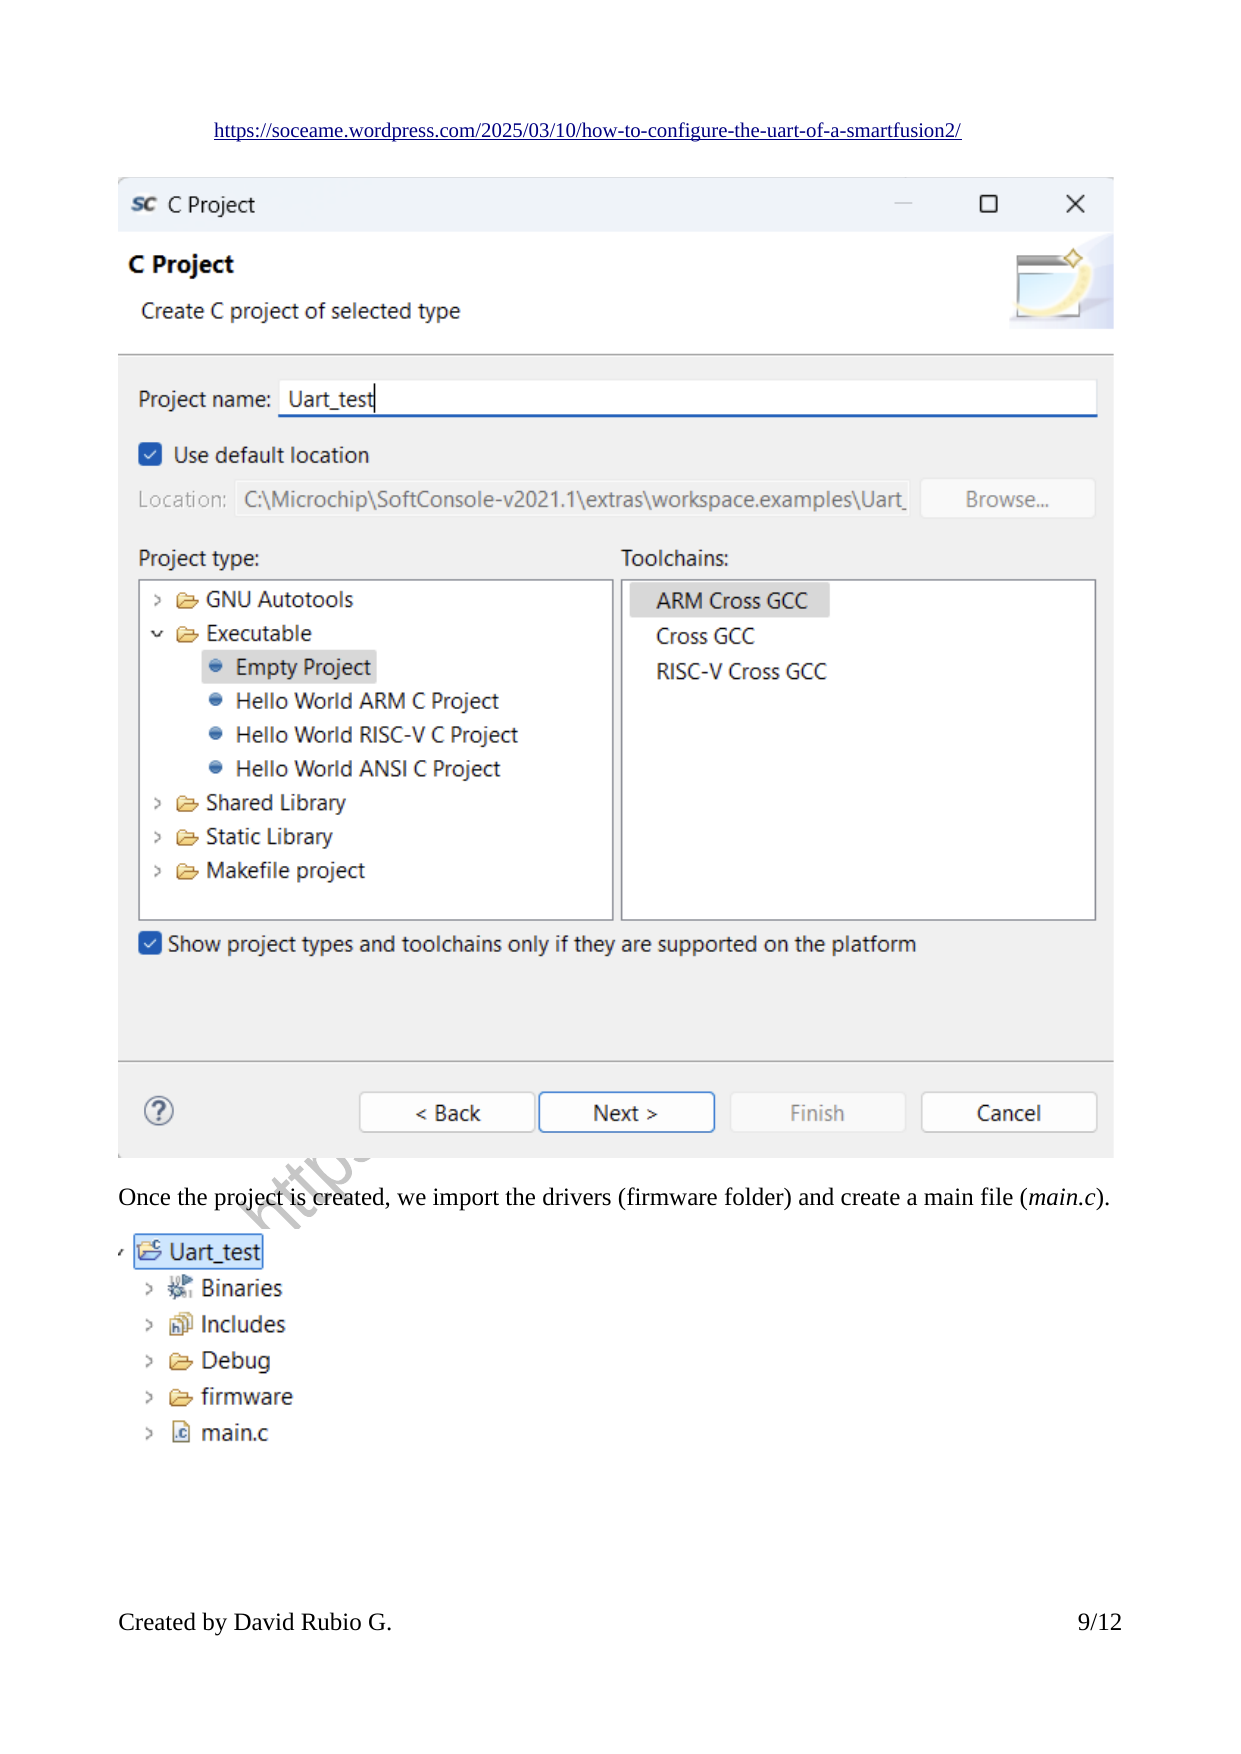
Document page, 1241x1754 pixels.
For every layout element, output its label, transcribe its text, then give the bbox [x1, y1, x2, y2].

text Once the project is created, we import the drivers (firmware folder) and create a main file (main.c). [118, 1182, 276, 1211]
picture [118, 1229, 422, 1449]
picture [118, 177, 1114, 1158]
text Once the project is created, we import the drivers (firmware folder) and create a main file (main.c). [287, 1182, 1122, 1211]
